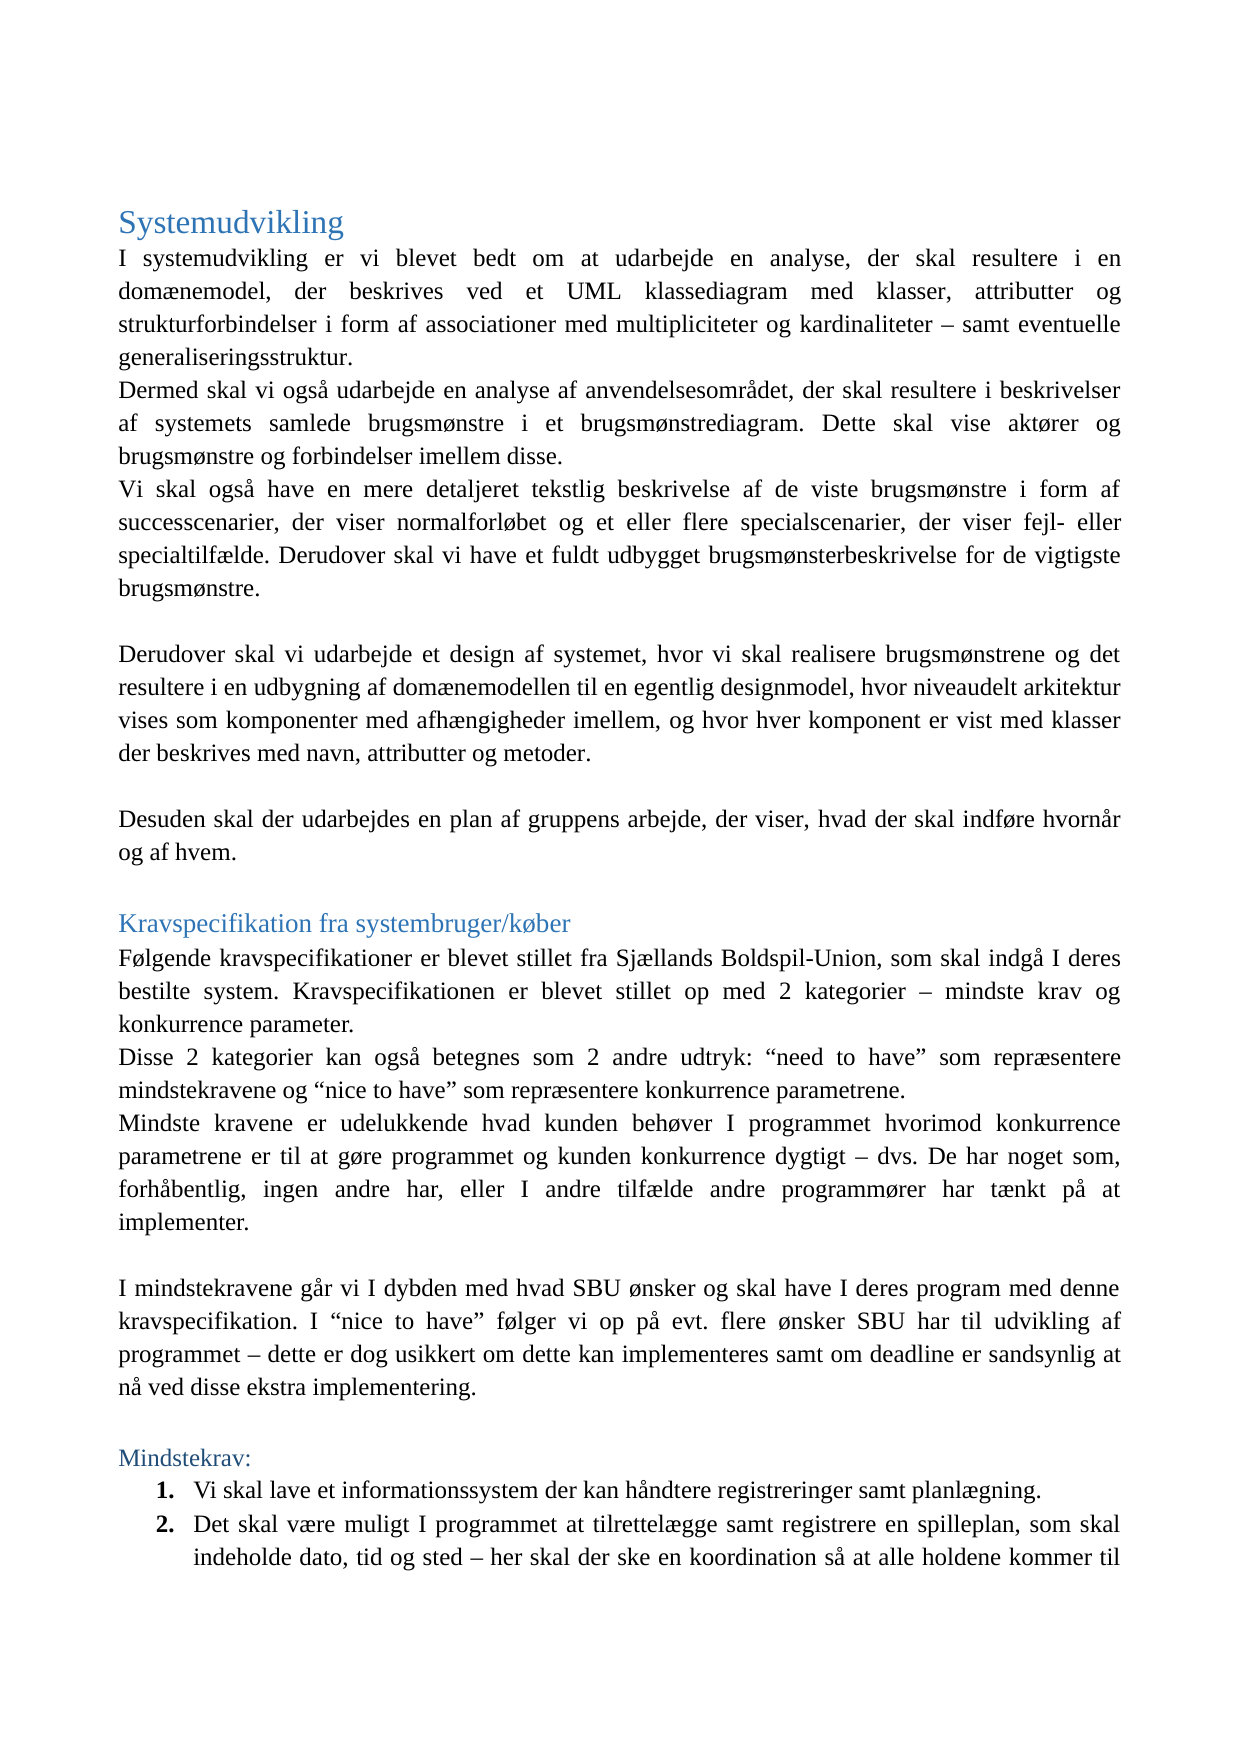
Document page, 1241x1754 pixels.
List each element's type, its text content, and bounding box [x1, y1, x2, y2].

text Desuden skal der udarbejdes en plan af gruppens arbejde, der viser, hvad der skal indføre hvornår og af hvem. [118, 804, 1122, 866]
text Vi skal også have en mere detaljeret tekstlig beskrivelse af de viste brugsmønstre i form af successcenarier, der viser normalforløbet og et eller flere specialscenarier, der viser fejl- eller specialtilfælde. Derudover skal vi have et fuldt udbygget brugsmønsterbeskrivelse for de vigtigste brugsmønstre. [118, 474, 1122, 602]
subtitle Systemudvikling [118, 202, 1122, 241]
list Vi skal lave et informationssystem der kan håndtere registreringer samt planlægning. [156, 1476, 1122, 1504]
text I systemudvikling er vi blevet bedt om at udarbejde en analyse, der skal resultere i en domænemodel, der beskrives ved et UML klassediagram med klasser, attributter og strukturforbindelser i form af associationer med multipliciteter og kardinaliteter – samt eventuelle generaliseringsstruktur. [118, 243, 1122, 371]
text Følgende kravspecifikationer er blevet stillet fra Sjællands Boldspil-Union, som skal indgå I deres bestilte system. Kravspecifikationen er blevet stillet op med 2 kategorier – mindste krav og konkurrence parameter. [118, 943, 1122, 1038]
text Mindste kravene er udelukkende hvad kunden behøver I programmet hvorimod konkurrence parametrene er til at gøre programmet og kunden konkurrence dygtigt – dvs. De har noget som, forhåbentlig, ingen andre har, eller I andre tilfælde andre programmører har tænkt på at implementer. [118, 1108, 1122, 1236]
text Dermed skal vi også udarbejde en analyse af anvendelsesområdet, der skal resultere i beskrivelser af systemets samlede brugsmønstre i et brugsmønstrediagram. Dette skal vise aktører og brugsmønstre og forbindelser imellem disse. [118, 375, 1122, 470]
list Det skal være muligt I programmet at tilrettelægge samt registrere en spilleplan, som skal indeholde dato, tid og sted – her skal der ske en koordination så at alle holdene kommer til [156, 1509, 1122, 1570]
subtitle Kravspecifikation fra systembruger/køber [118, 907, 1122, 938]
subtitle Mindstekrav: [118, 1443, 1122, 1471]
text I mindstekravene går vi I dybden med hvad SBU ønsker og skal have I deres program med denne kravspecifikation. I “nice to have” følger vi op på evt. flere ønsker SBU har til udvikling af programmet – dette er dog usikkert om dette kan implementeres samt om deadline er sandsynlig at nå ved disse ekstra implementering. [118, 1273, 1122, 1401]
text Disse 2 kategorier kan også betegnes som 2 andre udtryk: “need to have” som repræsentere mindstekravene og “nice to have” som repræsentere konkurrence parametrene. [118, 1042, 1122, 1104]
text Derudover skal vi udarbejde et design af systemet, hvor vi skal realisere brugsmønstrene og det resultere i en udbygning af domænemodellen til en egentlig designmodel, hvor niveaudelt arkitektur vises som komponenter med afhængigheder imellem, og hvor hver komponent er vist med klasser der beskrives med navn, attributter og metoder. [118, 639, 1122, 767]
